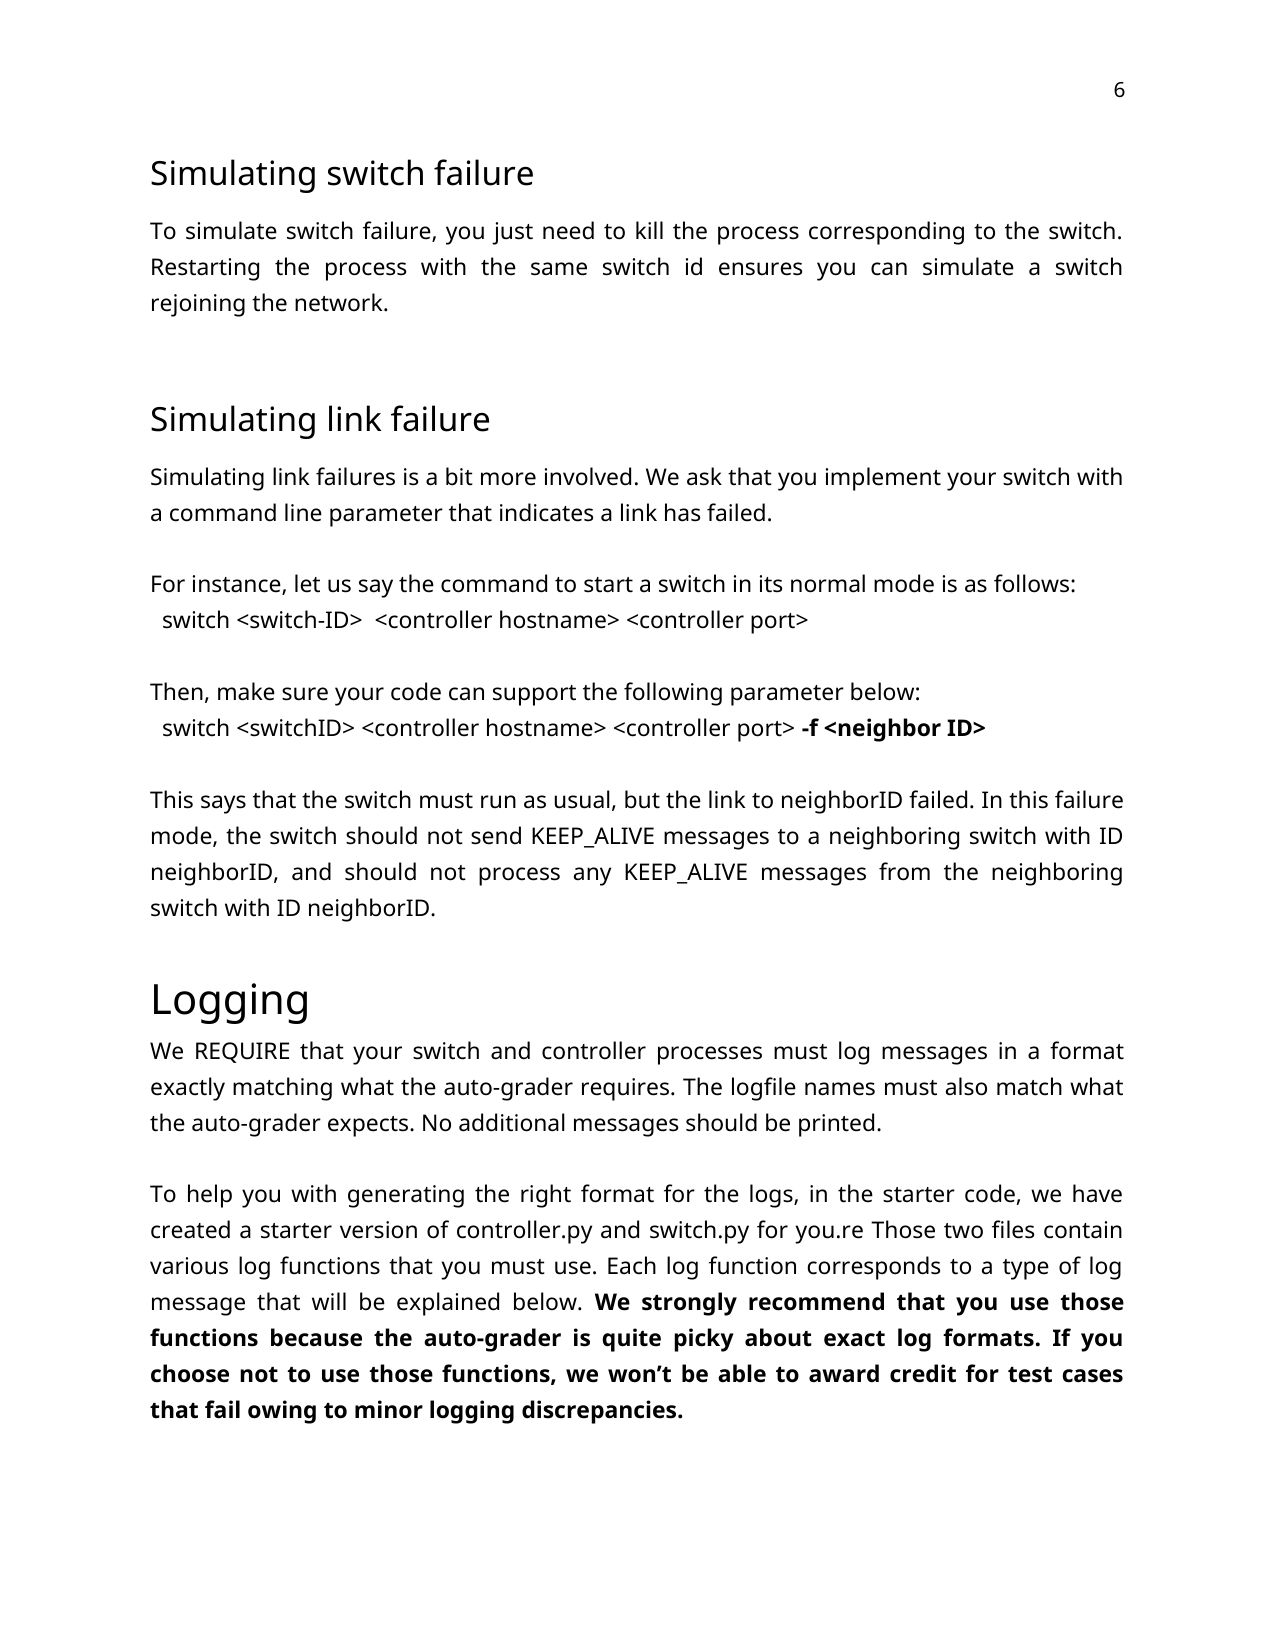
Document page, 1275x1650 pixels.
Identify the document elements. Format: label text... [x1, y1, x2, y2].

text Simulating link failures is a bit more involved. We ask that you implement your switch with a command line parameter that indicates a link has failed. [150, 461, 1125, 528]
text To simulate switch failure, you just need to kill the process corresponding to the switch. Restarting the process with the same switch id ensures you can simulate a switch rejoining the network. [150, 215, 1125, 318]
subtitle Logging [150, 969, 1125, 1026]
text This says that the switch must run as usual, but the link to neighborID failed. In this failure mode, the switch should not send KEEP_ALIVE messages to a neighboring switch with ID neighborID, and should not process any KEEP_ALIVE messages from the neighboring switch with ID neighborID. [150, 784, 1125, 923]
text For instance, let us say the command to start a switch in its normal mode is as follows: switch <switch-ID> <controller hostname> <controller port> [150, 568, 1125, 636]
text To help you with generating the right format for the logs, in the starter code, we have created a starter version of controller.py and switch.py for you.re Those two files contain various log functions that you must use. Each log function corresponds to a type of log message that will be explained below. We strongly recommend that you use those functions because the auto-grader is quite picky about exact log formats. If you choose not to use those functions, we won’t be able to award credit for test cases that fail owing to minor logging discrepancies. [150, 1178, 1125, 1425]
subtitle Simulating switch failure [150, 150, 1125, 195]
text We REQUIRE that your switch and controller processes must log messages in a format exactly matching what the auto-grader requires. The logfile names must also match what the auto-grader expects. No additional messages should be printed. [150, 1035, 1125, 1138]
subtitle Simulating link failure [150, 396, 1125, 441]
text Then, make sure your code can support the following parameter below: switch <switchID> <controller hostname> <controller port> -f <neighbor ID> [150, 676, 1125, 743]
